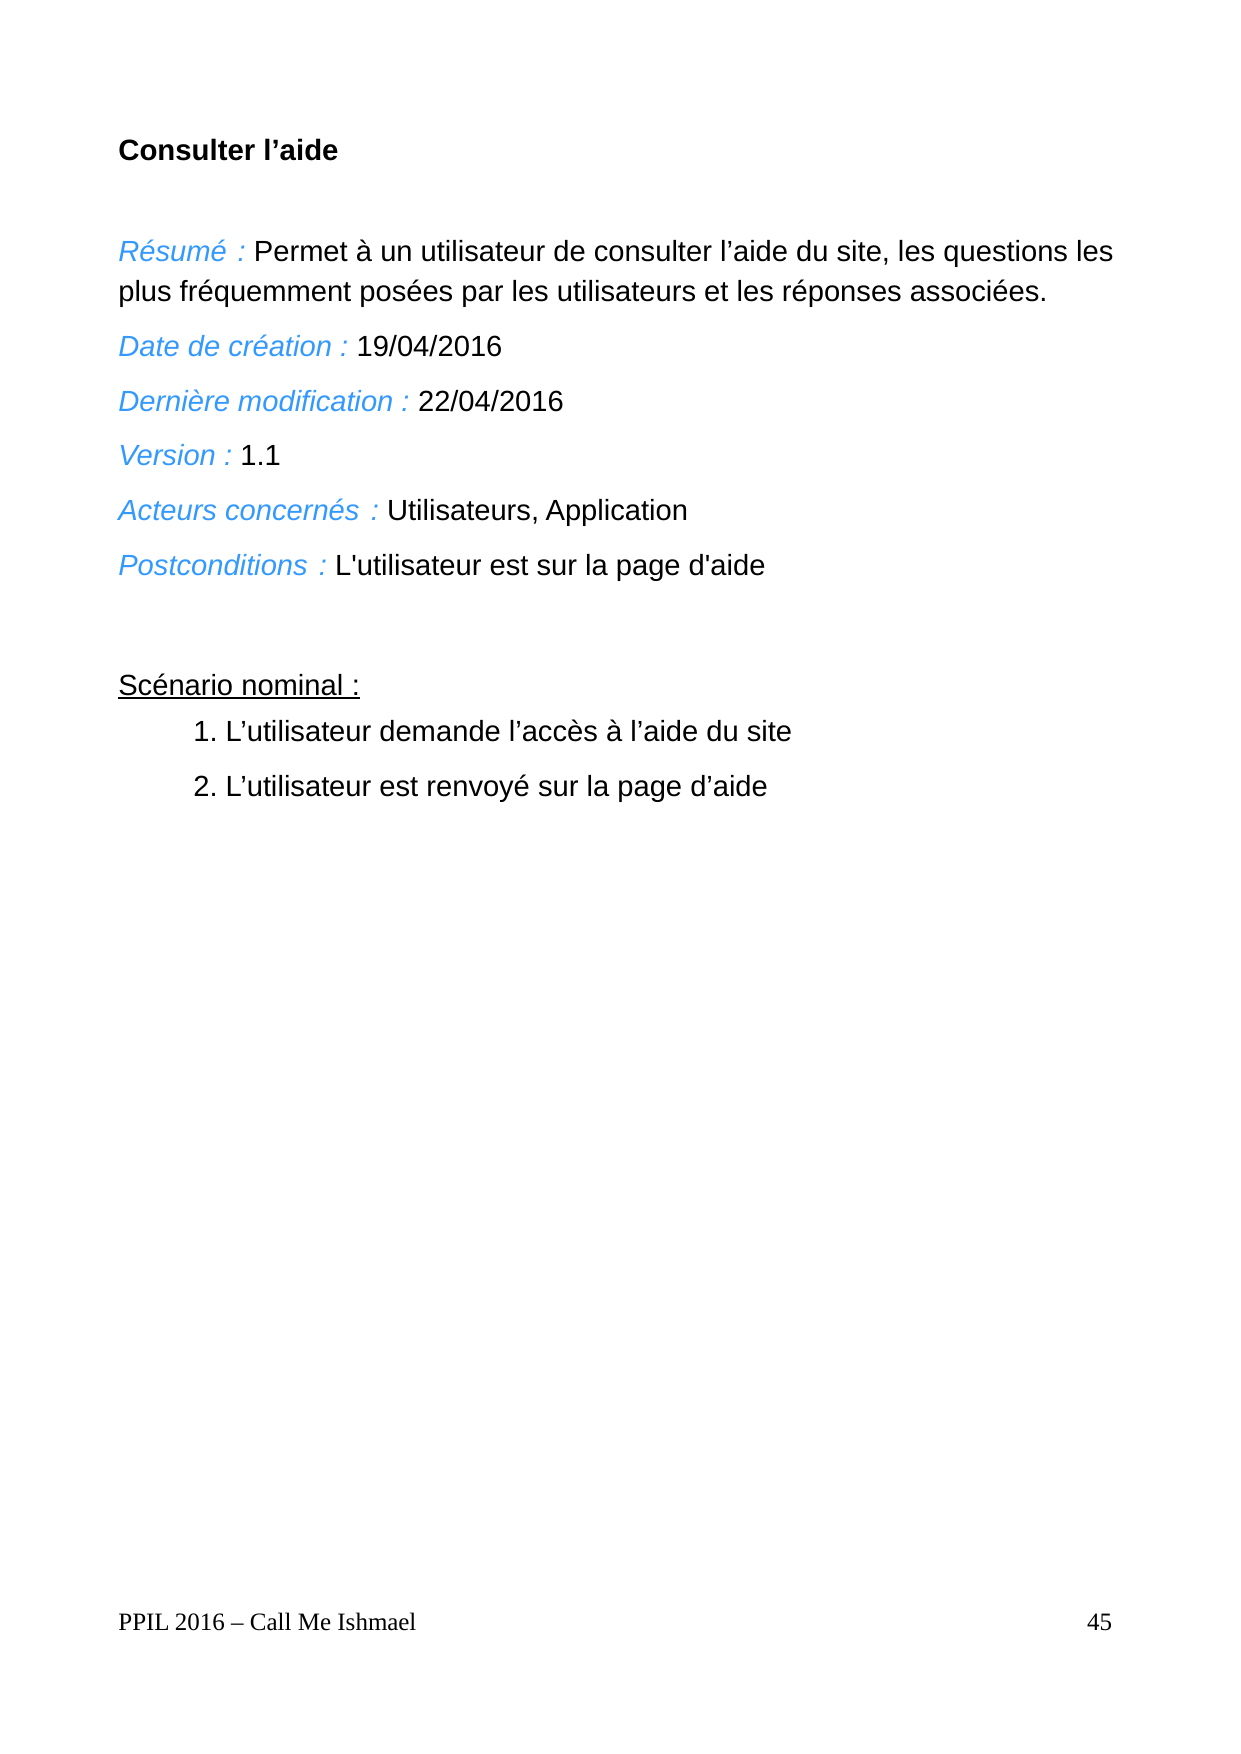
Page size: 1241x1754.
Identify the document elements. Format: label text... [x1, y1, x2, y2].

text Version : 1.1 [118, 438, 1122, 472]
text Acteurs concernés : Utilisateurs, Application [118, 493, 1122, 527]
text Résumé : Permet à un utilisateur de consulter l’aide du site, les questions les plus fréquemment posées par les utilisateurs et les réponses associées. [118, 234, 1122, 307]
subtitle Scénario nominal : [118, 668, 1122, 701]
text Postconditions : L'utilisateur est sur la page d'aide [118, 548, 1122, 581]
text 1. L’utilisateur demande l’accès à l’aide du site [118, 714, 1122, 747]
text 2. L’utilisateur est renvoyé sur la page d’aide [118, 769, 1122, 802]
subtitle Consulter l’aide [118, 133, 1122, 166]
text Date de création : 19/04/2016 [118, 329, 1122, 362]
text Dernière modification : 22/04/2016 [118, 383, 1122, 417]
